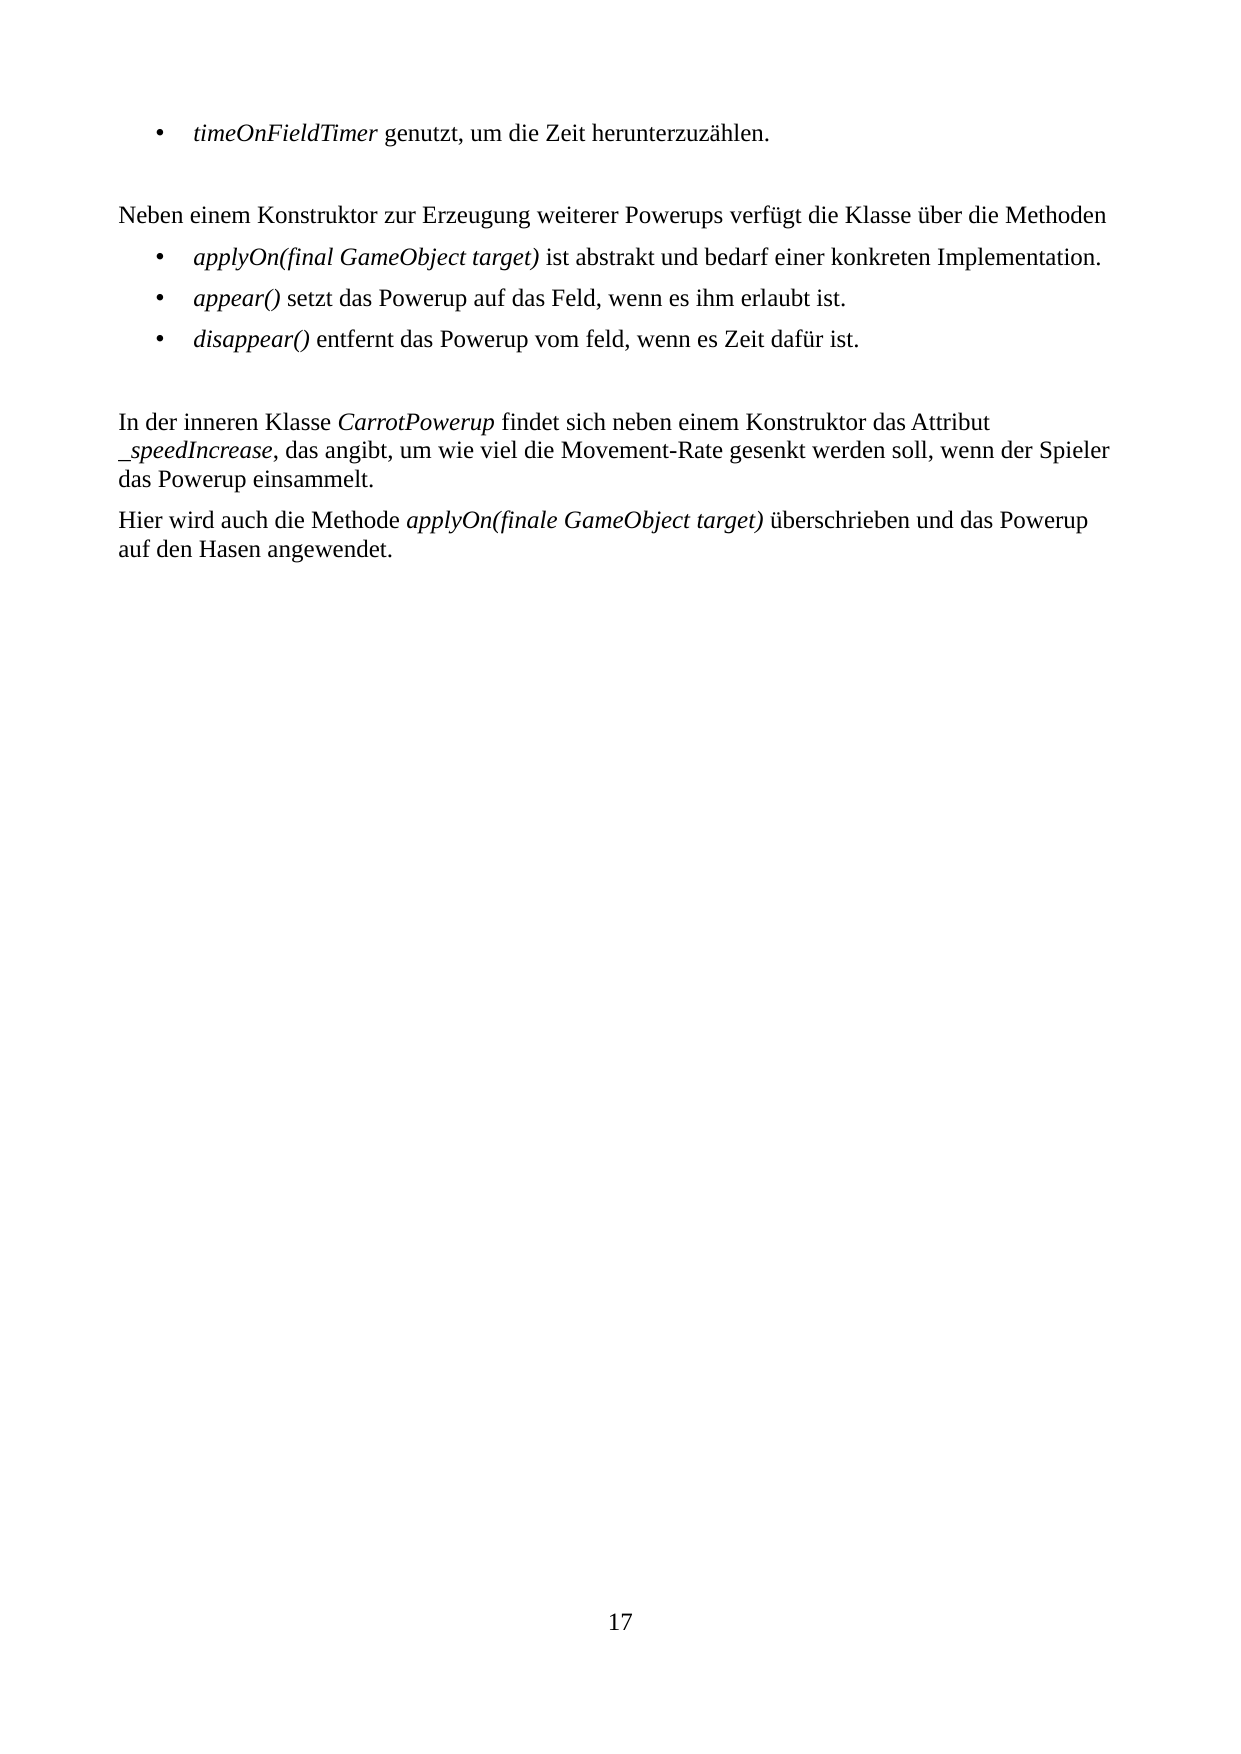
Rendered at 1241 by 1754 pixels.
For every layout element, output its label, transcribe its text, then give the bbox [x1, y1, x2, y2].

list appear() setzt das Powerup auf das Feld, wenn es ihm erlaubt ist. [156, 283, 1122, 312]
list timeOnFieldTimer genutzt, um die Zeit herunterzuzählen. [156, 118, 1122, 147]
list disappear() entfernt das Powerup vom feld, wenn es Zeit dafür ist. [156, 324, 1122, 353]
list applyOn(final GameObject target) ist abstrakt und bedarf einer konkreten Implementation. [156, 242, 1122, 271]
text Hier wird auch die Methode applyOn(finale GameObject target) überschrieben und das Powerup auf den Hasen angewendet. [118, 506, 1122, 563]
text Neben einem Konstruktor zur Erzeugung weiterer Powerups verfügt die Klasse über die Methoden [118, 201, 1122, 229]
text In der inneren Klasse CarrotPowerup findet sich neben einem Konstruktor das Attribut _speedIncrease, das angibt, um wie viel die Movement-Rate gesenkt werden soll, wenn der Spieler das Powerup einsammelt. [118, 407, 1122, 493]
